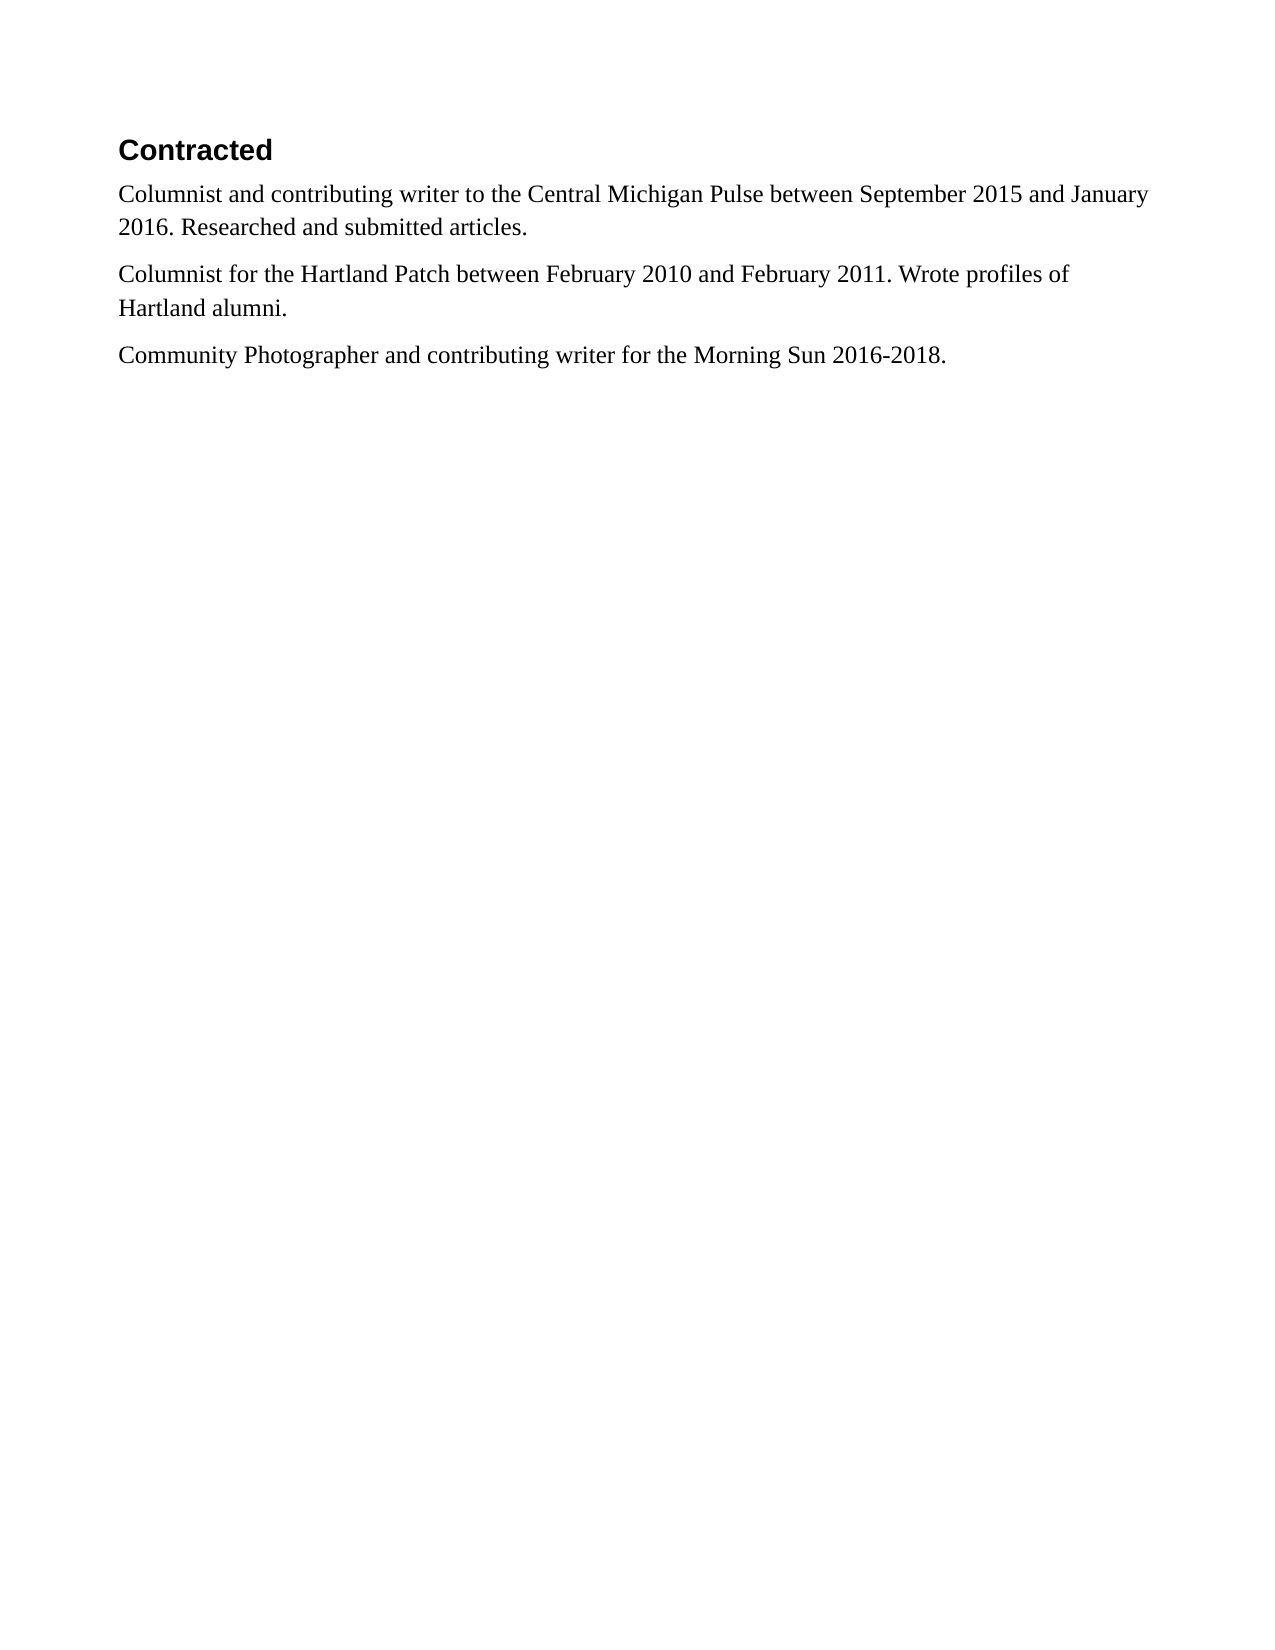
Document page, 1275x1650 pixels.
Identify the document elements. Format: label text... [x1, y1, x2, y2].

subtitle Contracted [118, 133, 1157, 166]
text Columnist and contributing writer to the Central Michigan Pulse between September 2015 and January 2016. Researched and submitted articles. [118, 179, 1157, 241]
text Community Photographer and contributing writer for the Morning Sun 2016-2018. [118, 340, 1157, 369]
text Columnist for the Hartland Patch between February 2010 and February 2011. Wrote profiles of Hartland alumni. [118, 259, 1157, 321]
